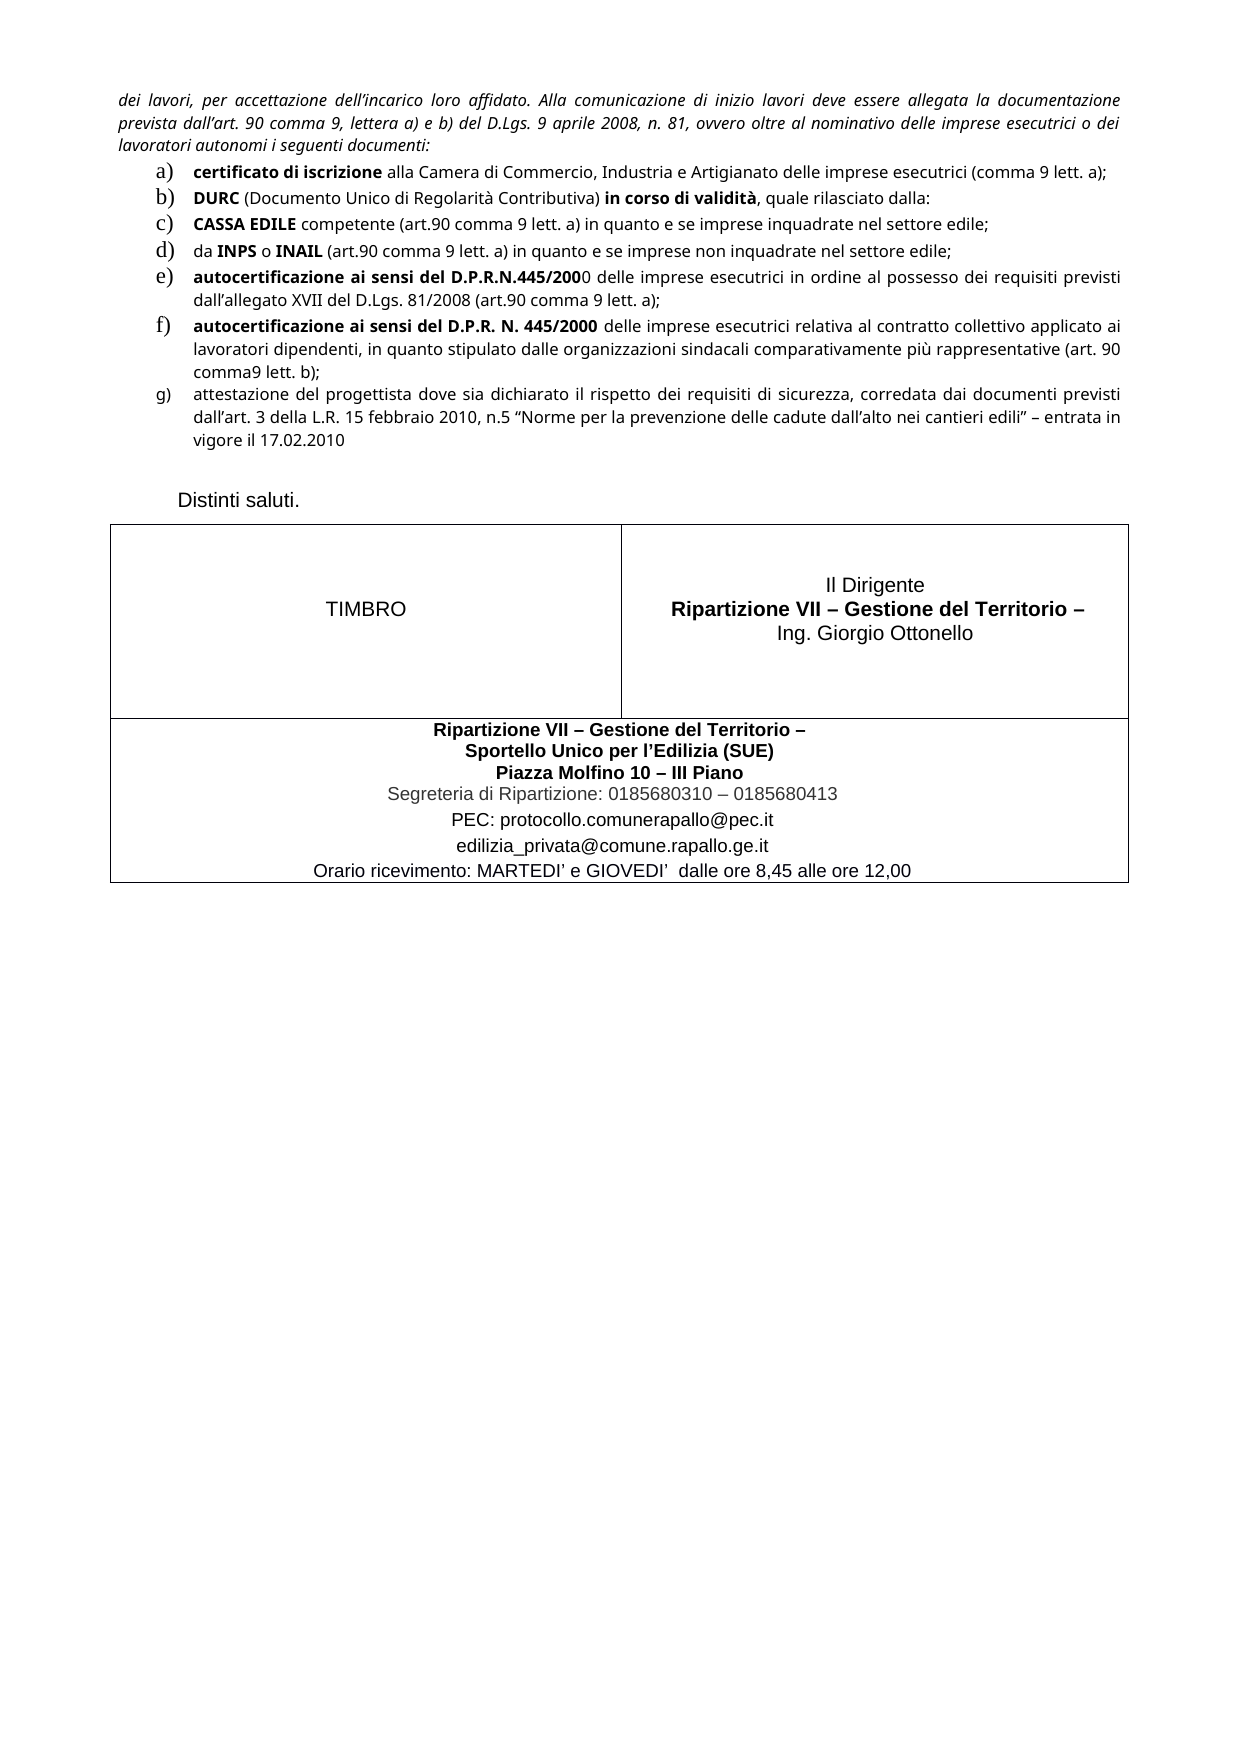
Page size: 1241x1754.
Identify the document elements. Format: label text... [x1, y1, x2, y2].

list CASSA EDILE competente (art.90 comma 9 lett. a) in quanto e se imprese inquadrate nel settore edile; [156, 209, 1122, 236]
list DURC (Documento Unico di Regolarità Contributiva) in corso di validità, quale rilasciato dalla: [156, 183, 1122, 209]
list Distinti saluti. [177, 487, 1122, 511]
list autocertificazione ai sensi del D.P.R. N. 445/2000 delle imprese esecutrici relativa al contratto collettivo applicato ai lavoratori dipendenti, in quanto stipulato dalle organizzazioni sindacali comparativamente più rappresentative (art. 90 comma9 lett. b); [156, 311, 1122, 383]
table_header Il Dirigente Ripartizione VII – Gestione del Territorio – Ing. Giorgio Ottonello [622, 525, 1128, 717]
list autocertificazione ai sensi del D.P.R.N.445/2000 delle imprese esecutrici in ordine al possesso dei requisiti previsti dall’allegato XVII del D.Lgs. 81/2008 (art.90 comma 9 lett. a); [156, 262, 1122, 311]
list da INPS o INAIL (art.90 comma 9 lett. a) in quanto e se imprese non inquadrate nel settore edile; [156, 236, 1122, 262]
text dei lavori, per accettazione dell’incarico loro affidato. Alla comunicazione di inizio lavori deve essere allegata la documentazione prevista dall’art. 90 comma 9, lettera a) e b) del D.Lgs. 9 aprile 2008, n. 81, ovvero oltre al nominativo delle imprese esecutrici o dei lavoratori autonomi i seguenti documenti: [118, 88, 1122, 157]
table_header TIMBRO [111, 525, 621, 717]
table_cell Ripartizione VII – Gestione del Territorio – Sportello Unico per l’Edilizia (SUE) Piazza Molfino 10 – III Piano Segreteria di Ripartizione: 0185680310 – 0185680413 PEC: protocollo.comunerapallo@pec.it edilizia_privata@comune.rapallo.ge.it Orario ricevimento: MARTEDI’ e GIOVEDI’ dalle ore 8,45 alle ore 12,00 [111, 719, 1128, 882]
list attestazione del progettista dove sia dichiarato il rispetto dei requisiti di sicurezza, corredata dai documenti previsti dall’art. 3 della L.R. 15 febbraio 2010, n.5 “Norme per la prevenzione delle cadute dall’alto nei cantieri edili” – entrata in vigore il 17.02.2010 [156, 383, 1122, 451]
list certificato di iscrizione alla Camera di Commercio, Industria e Artigianato delle imprese esecutrici (comma 9 lett. a); [156, 157, 1122, 183]
